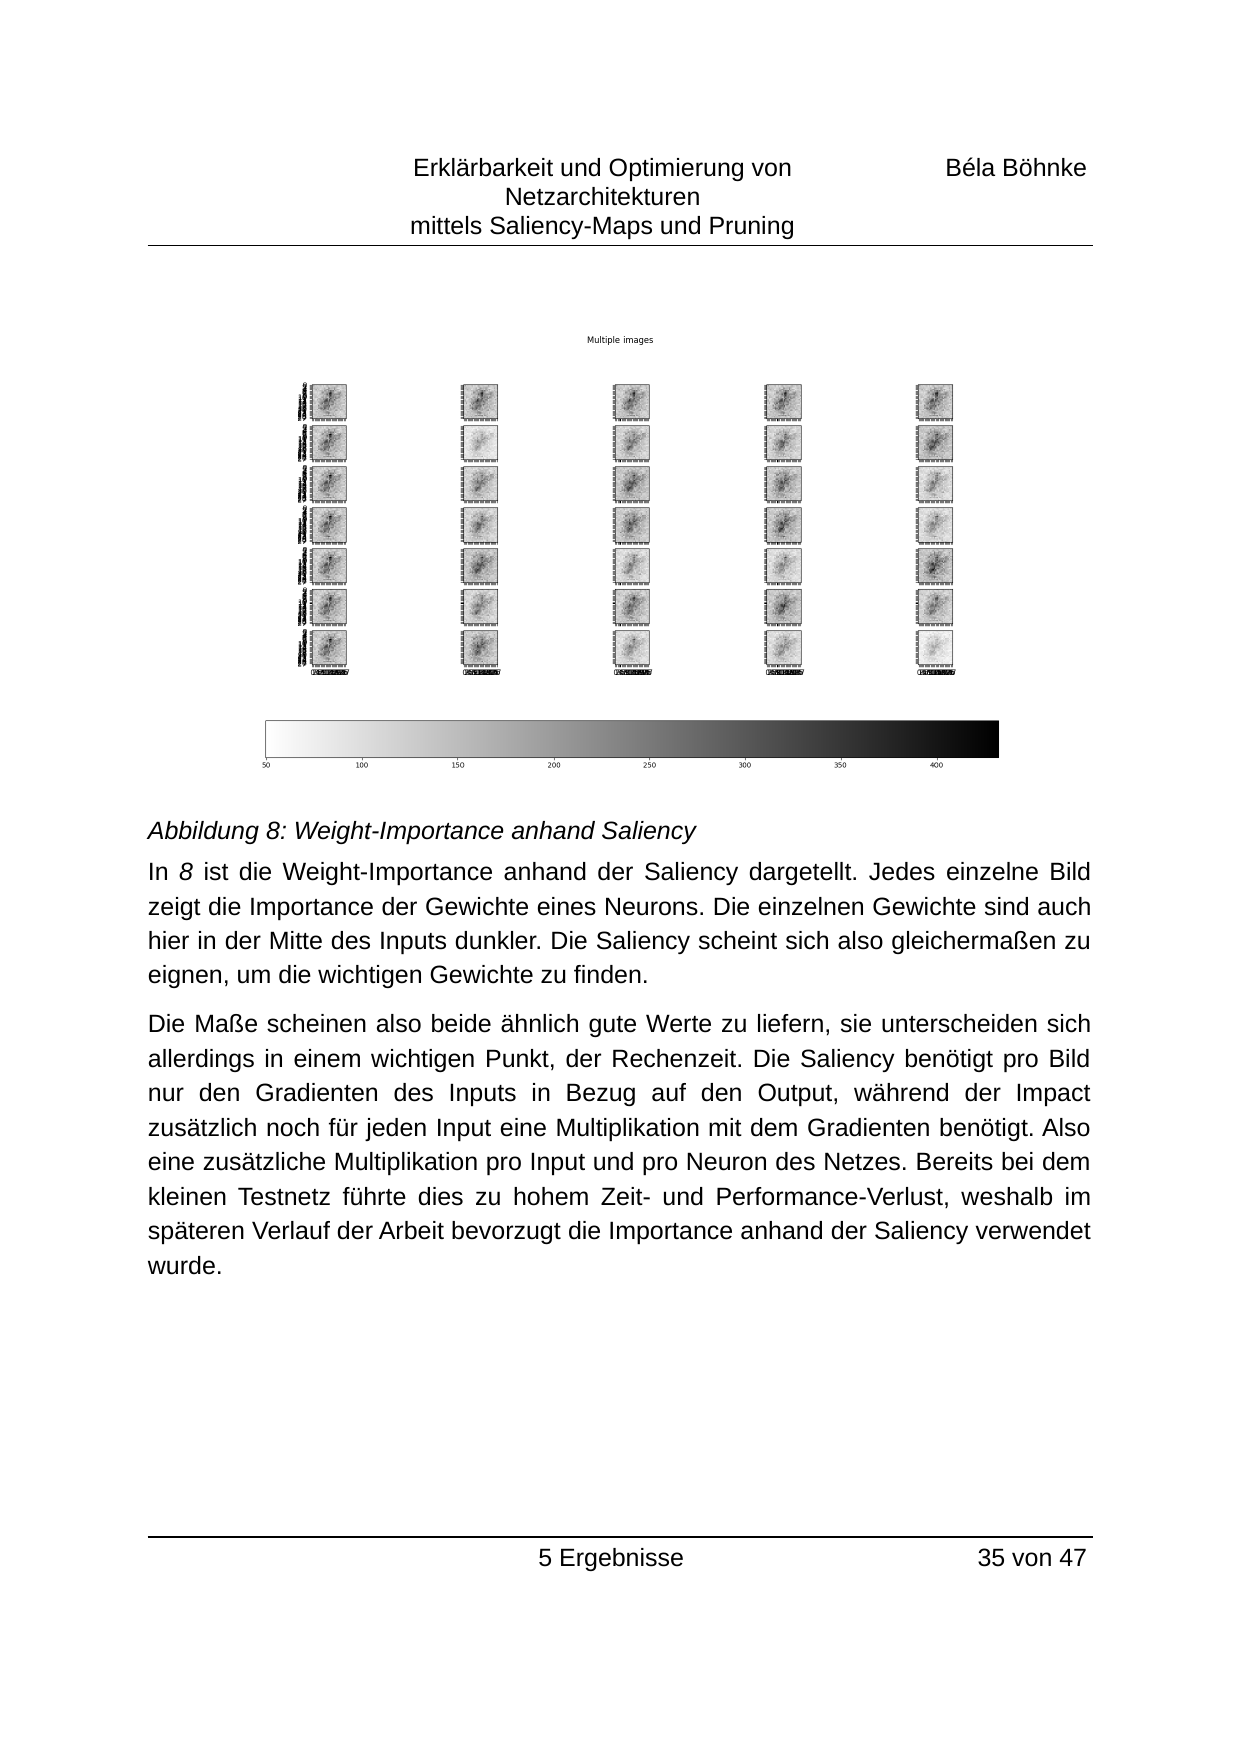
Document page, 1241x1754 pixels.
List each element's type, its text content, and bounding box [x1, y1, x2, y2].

picture [147, 327, 1093, 811]
text In Abbildung 8 ist die Weight-Importance anhand der Saliency dargetellt. Jedes einzelne Bild zeigt die Importance der Gewichte eines Neurons. Die einzelnen Gewichte sind auch hier in der Mitte des Inputs dunkler. Die Saliency scheint sich also gleichermaßen zu eignen, um die wichtigen Gewichte zu finden. [148, 304, 1093, 327]
text Abbildung 8: Weight-Importance anhand Saliency [148, 811, 1093, 845]
text Die Maße scheinen also beide ähnlich gute Werte zu liefern, sie unterscheiden sich allerdings in einem wichtigen Punkt, der Rechenzeit. Die Saliency benötigt pro Bild nur den Gradienten des Inputs in Bezug auf den Output, während der Impact zusätzlich noch für jeden Input eine Multiplikation mit dem Gradienten benötigt. Also eine zusätzliche Multiplikation pro Input und pro Neuron des Netzes. Bereits bei dem kleinen Testnetz führte dies zu hohem Zeit- und Performance-Verlust, weshalb im späteren Verlauf der Arbeit bevorzugt die Importance anhand der Saliency verwendet wurde. [148, 1009, 1093, 1279]
text In Abbildung 8 ist die Weight-Importance anhand der Saliency dargetellt. Jedes einzelne Bild zeigt die Importance der Gewichte eines Neurons. Die einzelnen Gewichte sind auch hier in der Mitte des Inputs dunkler. Die Saliency scheint sich also gleichermaßen zu eignen, um die wichtigen Gewichte zu finden. [148, 845, 1093, 989]
